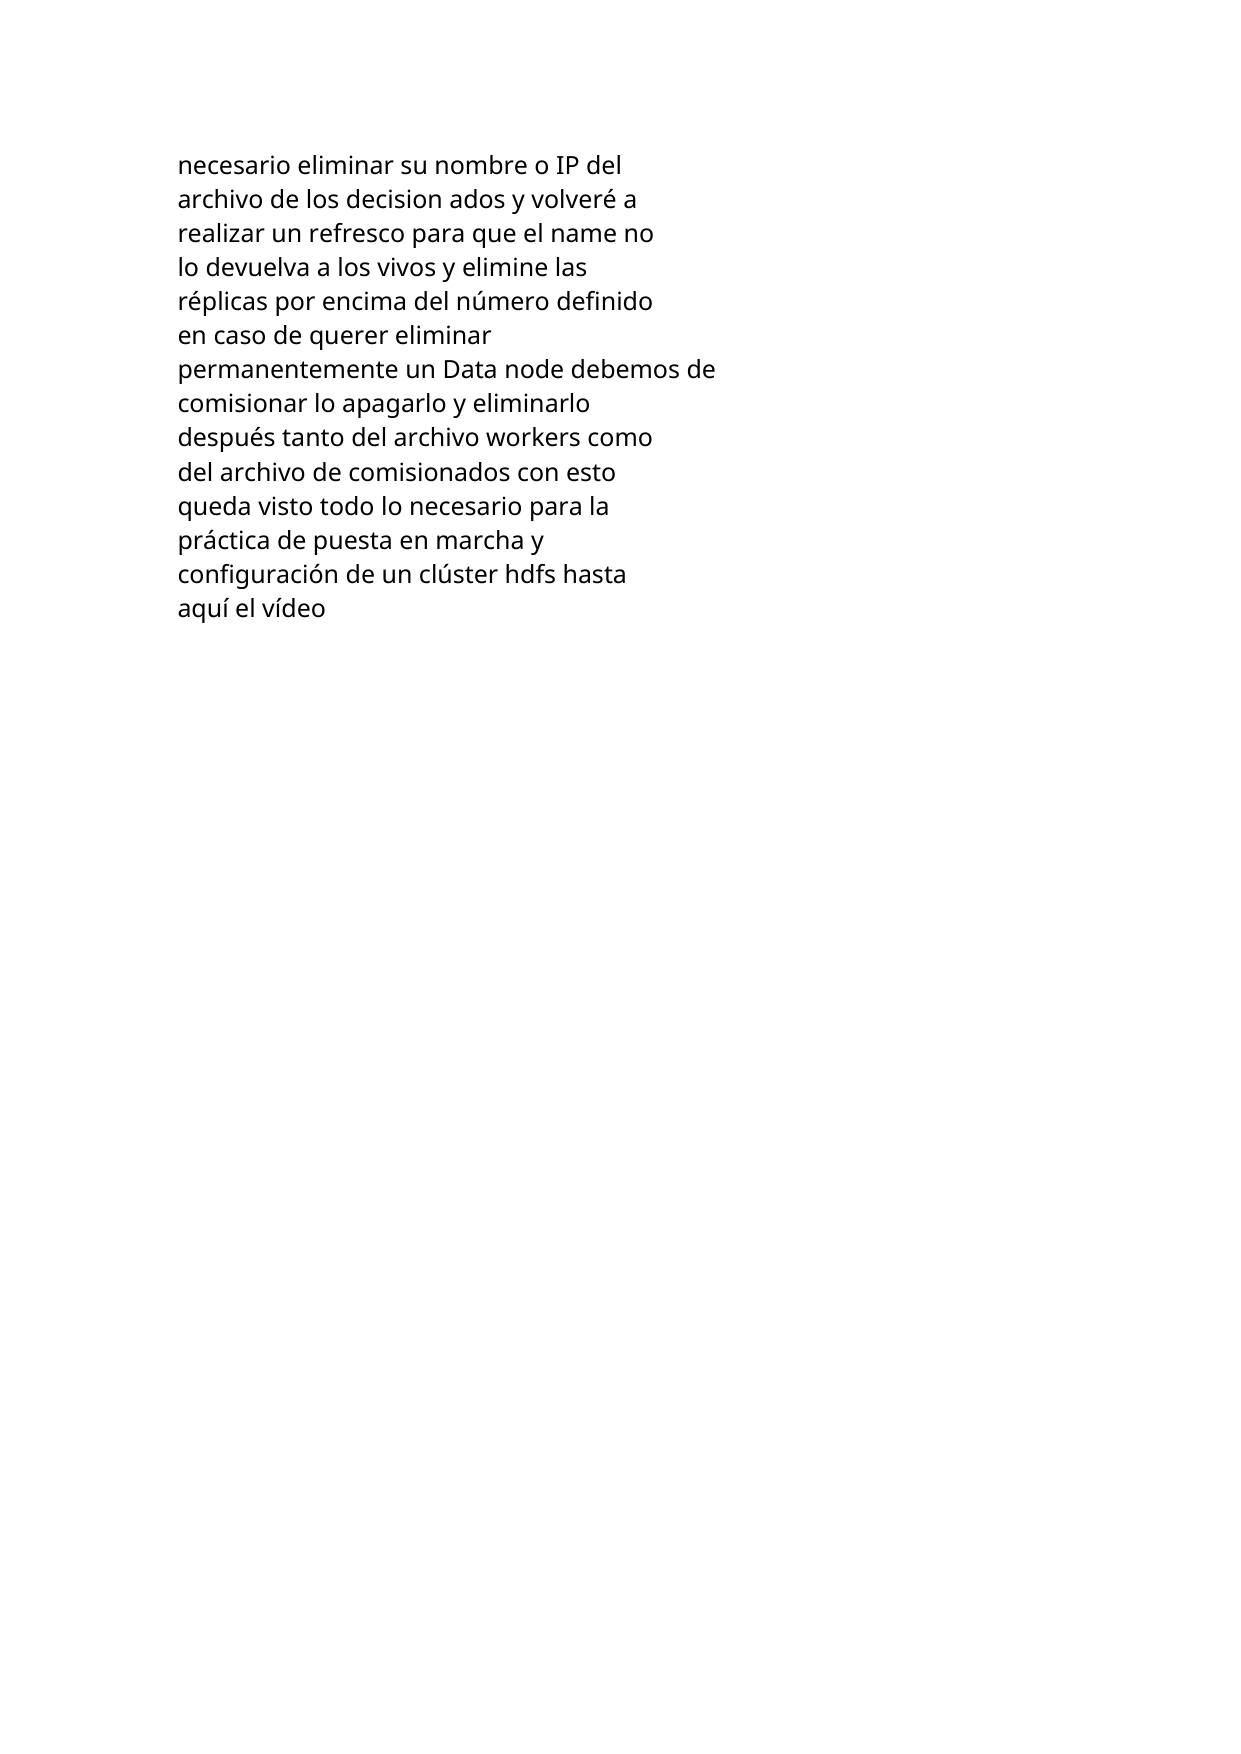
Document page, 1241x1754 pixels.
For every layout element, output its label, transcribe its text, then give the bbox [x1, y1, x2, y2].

text permanentemente un Data node debemos de [177, 352, 1063, 386]
text aquí el vídeo [177, 590, 1063, 624]
text queda visto todo lo necesario para la [177, 488, 1063, 522]
text configuración de un clúster hdfs hasta [177, 556, 1063, 590]
text realizar un refresco para que el name no [177, 216, 1063, 250]
text práctica de puesta en marcha y [177, 522, 1063, 556]
text comisionar lo apagarlo y eliminarlo [177, 386, 1063, 420]
text después tanto del archivo workers como [177, 420, 1063, 454]
text archivo de los decision ados y volveré a [177, 182, 1063, 216]
text en caso de querer eliminar [177, 318, 1063, 352]
text del archivo de comisionados con esto [177, 454, 1063, 488]
text réplicas por encima del número definido [177, 284, 1063, 318]
text lo devuelva a los vivos y elimine las [177, 250, 1063, 284]
text necesario eliminar su nombre o IP del [177, 148, 1063, 182]
